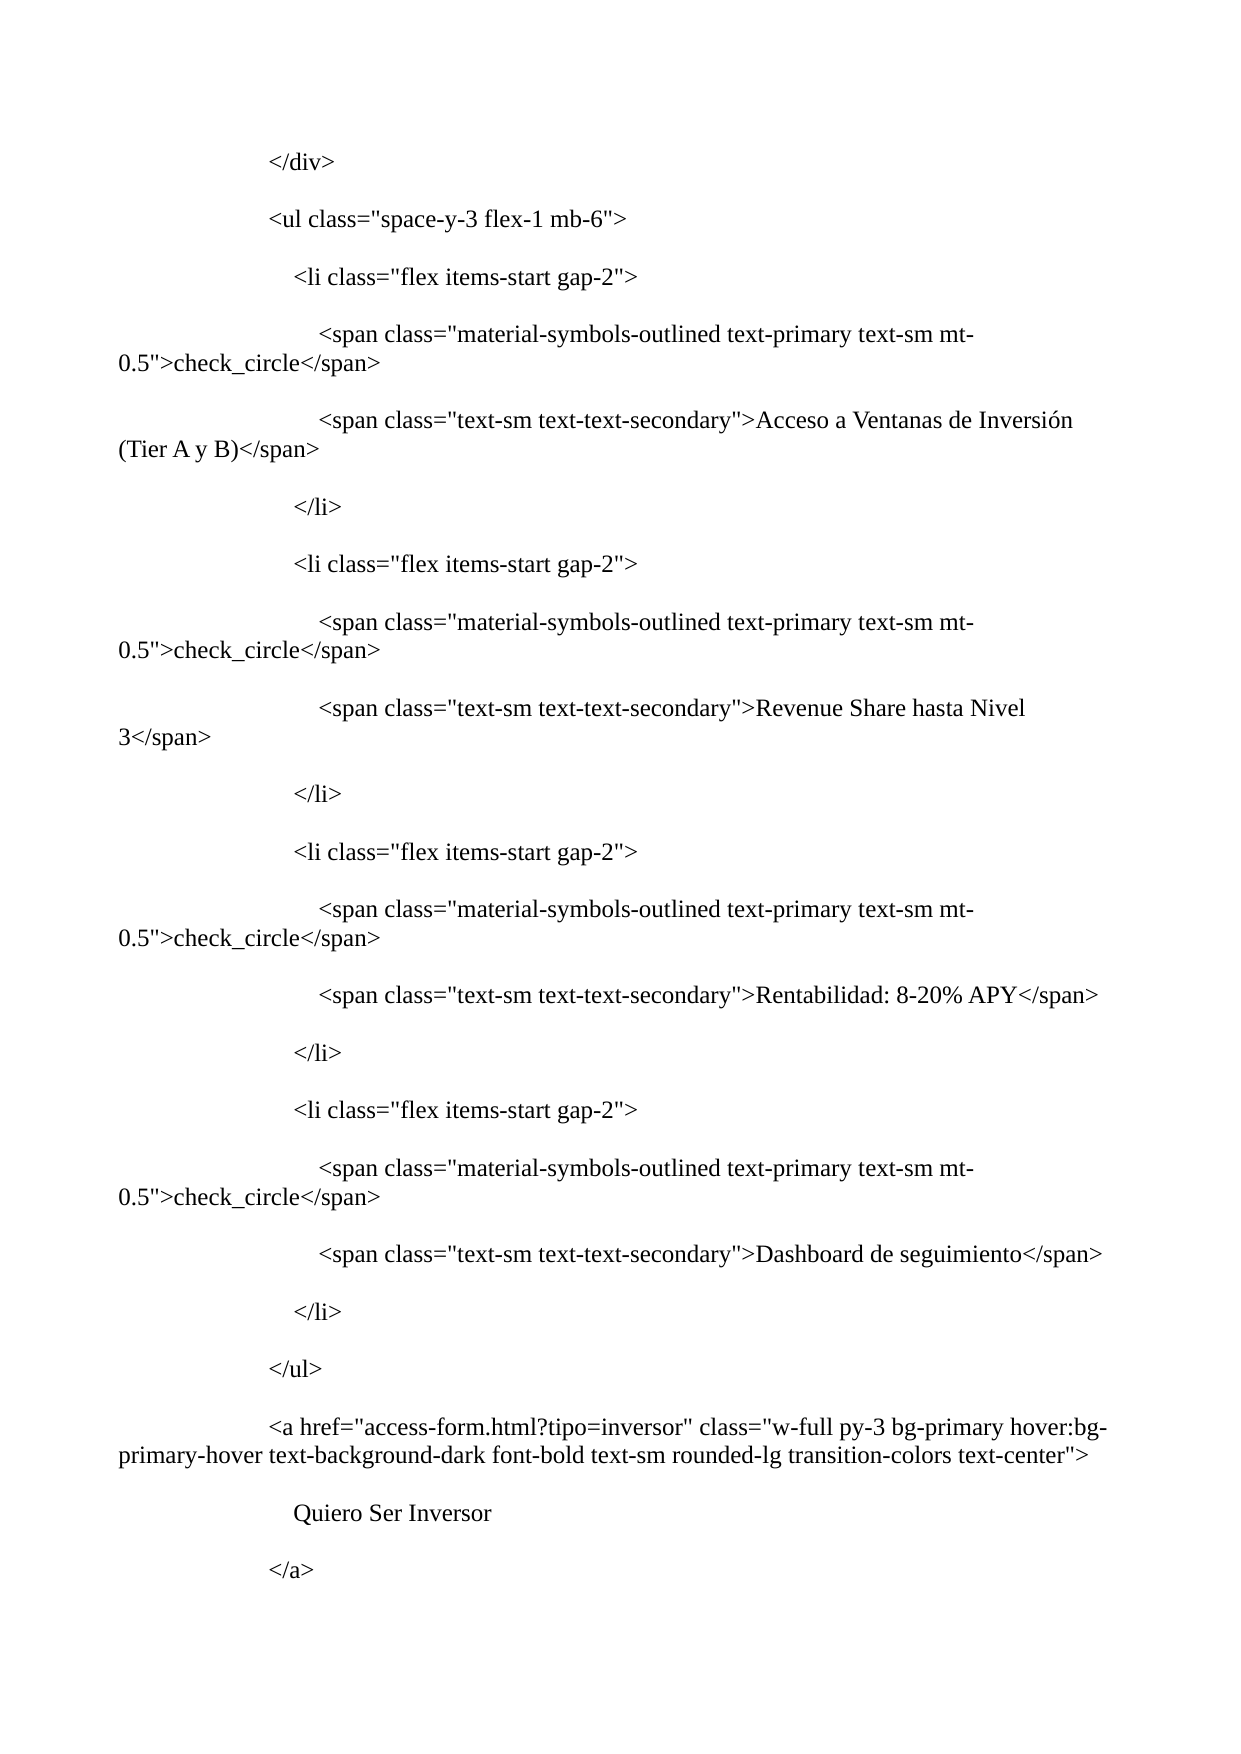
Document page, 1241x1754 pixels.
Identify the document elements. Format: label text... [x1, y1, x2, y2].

table_cell </div> <ul class="space-y-3 flex-1 mb-6"> <li class="flex items-start gap-2"> <span class="material-symbols-outlined text-primary text-sm mt-0.5">check_circle</span> <span class="text-sm text-text-secondary">Acceso a Ventanas de Inversión (Tier A y B)</span> </li> <li class="flex items-start gap-2"> <span class="material-symbols-outlined text-primary text-sm mt-0.5">check_circle</span> <span class="text-sm text-text-secondary">Revenue Share hasta Nivel 3</span> </li> <li class="flex items-start gap-2"> <span class="material-symbols-outlined text-primary text-sm mt-0.5">check_circle</span> <span class="text-sm text-text-secondary">Rentabilidad: 8-20% APY</span> </li> <li class="flex items-start gap-2"> <span class="material-symbols-outlined text-primary text-sm mt-0.5">check_circle</span> <span class="text-sm text-text-secondary">Dashboard de seguimiento</span> </li> </ul> <a href="access-form.html?tipo=inversor" class="w-full py-3 bg-primary hover:bg-primary-hover text-background-dark font-bold text-sm rounded-lg transition-colors text-center"> Quiero Ser Inversor </a> [118, 118, 1122, 1613]
